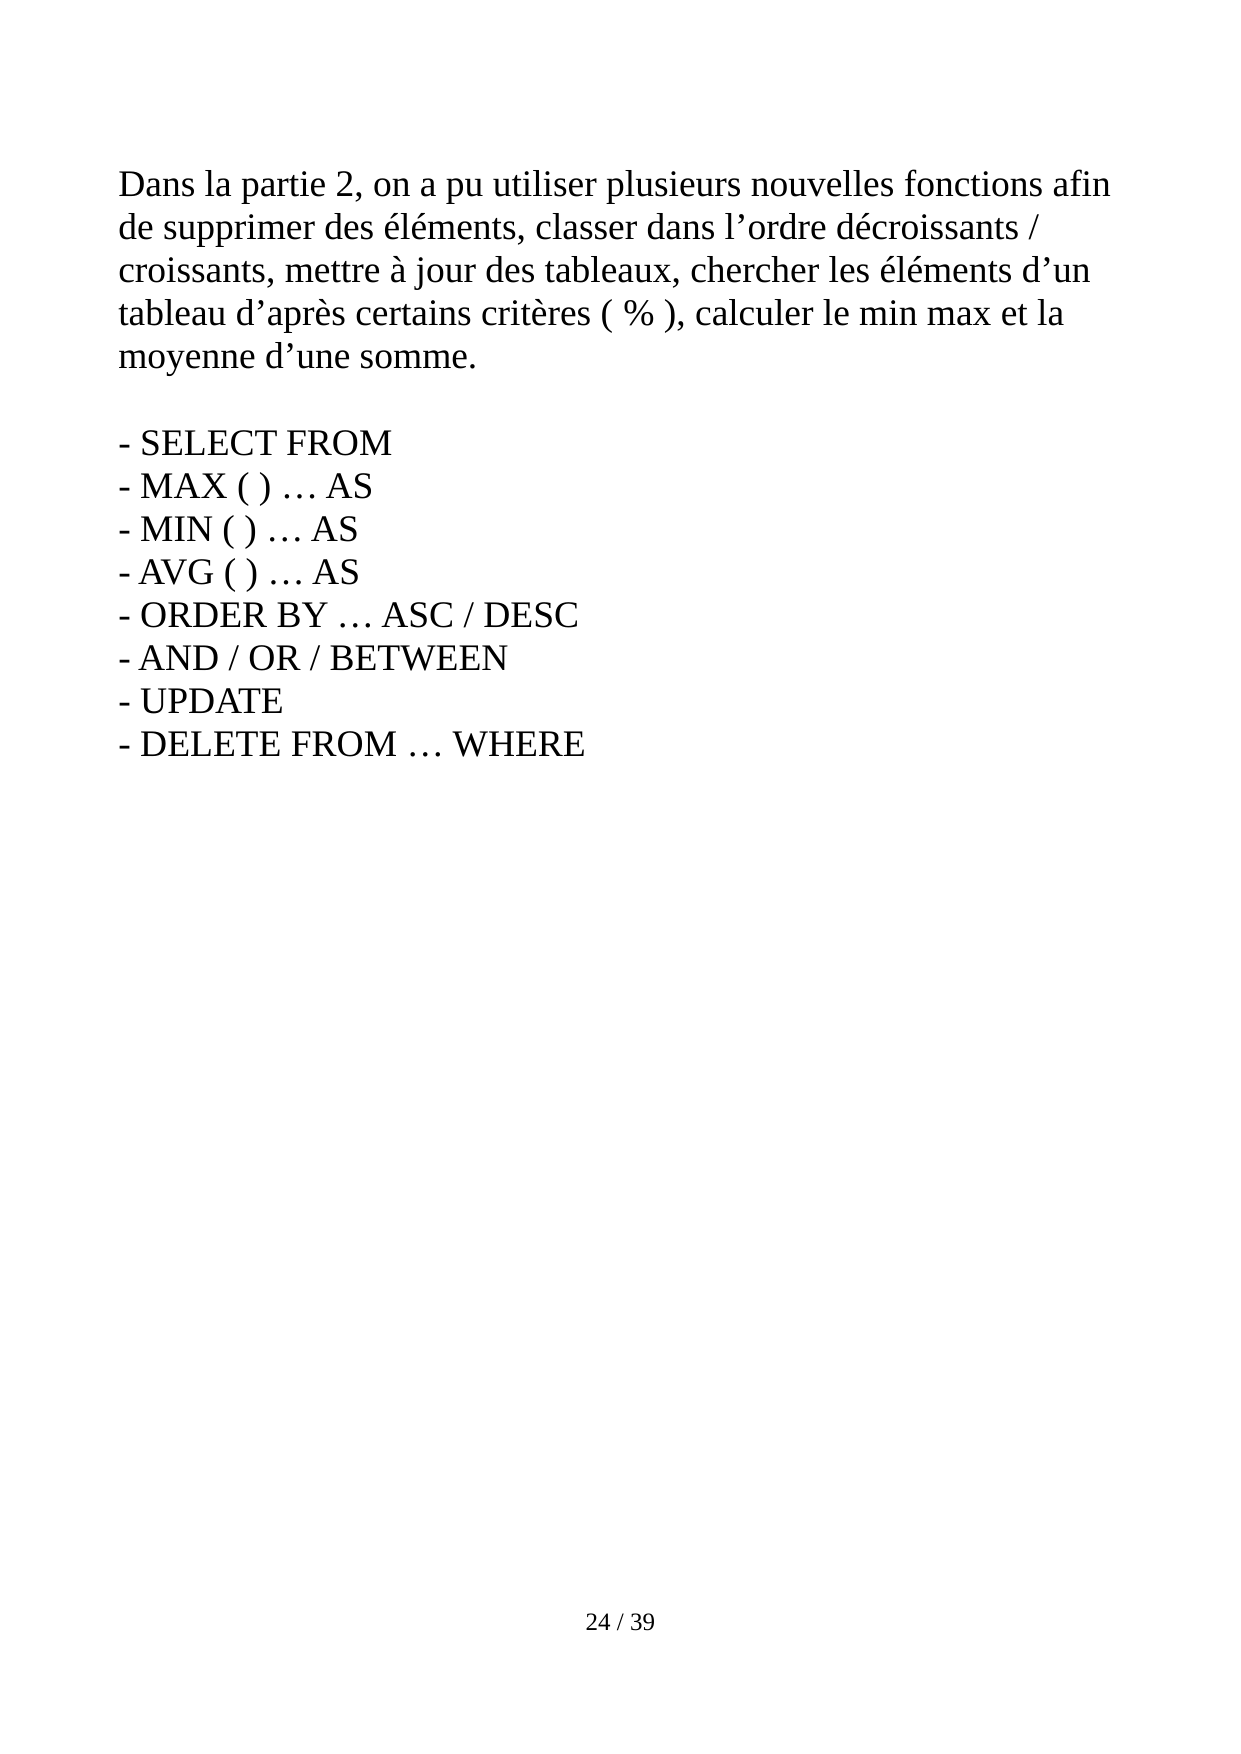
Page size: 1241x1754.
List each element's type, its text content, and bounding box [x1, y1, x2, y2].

text - MAX ( ) … AS [118, 463, 1122, 506]
text - UPDATE [118, 679, 1122, 722]
text - AVG ( ) … AS [118, 549, 1122, 592]
text - MIN ( ) … AS [118, 506, 1122, 549]
text Dans la partie 2, on a pu utiliser plusieurs nouvelles fonctions afin de supprimer des éléments, classer dans l’ordre décroissants / croissants, mettre à jour des tableaux, chercher les éléments d’un tableau d’après certains critères ( % ), calculer le min max et la moyenne d’une somme. [118, 161, 1122, 377]
text - DELETE FROM … WHERE [118, 722, 1122, 765]
text - ORDER BY … ASC / DESC [118, 592, 1122, 636]
text - SELECT FROM [118, 420, 1122, 463]
text - AND / OR / BETWEEN [118, 636, 1122, 679]
